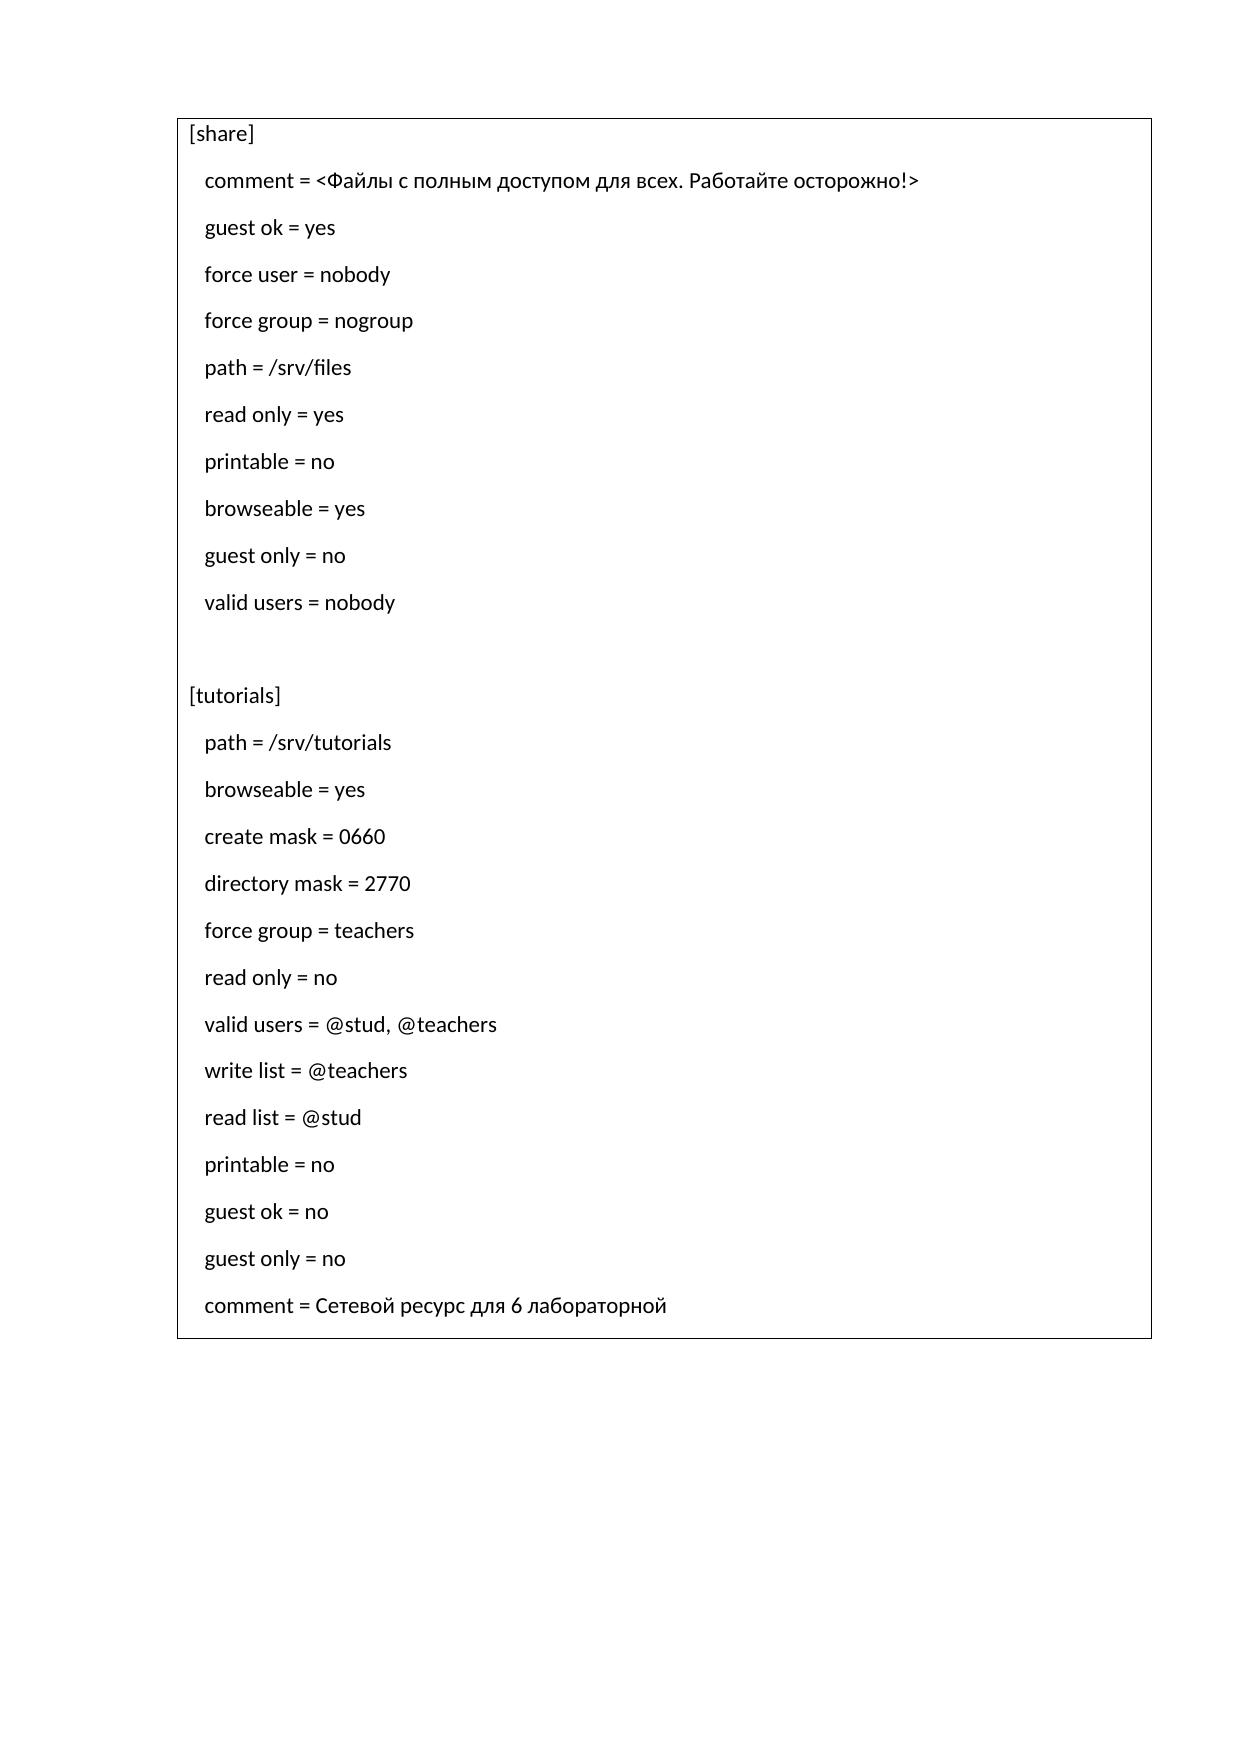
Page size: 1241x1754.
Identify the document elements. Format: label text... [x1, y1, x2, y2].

table_header [share] comment = <Файлы с полным доступом для всех. Работайте осторожно!> guest ok = yes force user = nobody force group = nogroup path = /srv/files read only = yes printable = no browseable = yes guest only = no valid users = nobody [tutorials] path = /srv/tutorials browseable = yes create mask = 0660 directory mask = 2770 force group = teachers read only = no valid users = @stud, @teachers write list = @teachers read list = @stud printable = no guest ok = no guest only = no comment = Сетевой ресурс для 6 лабораторной [178, 119, 1151, 1338]
